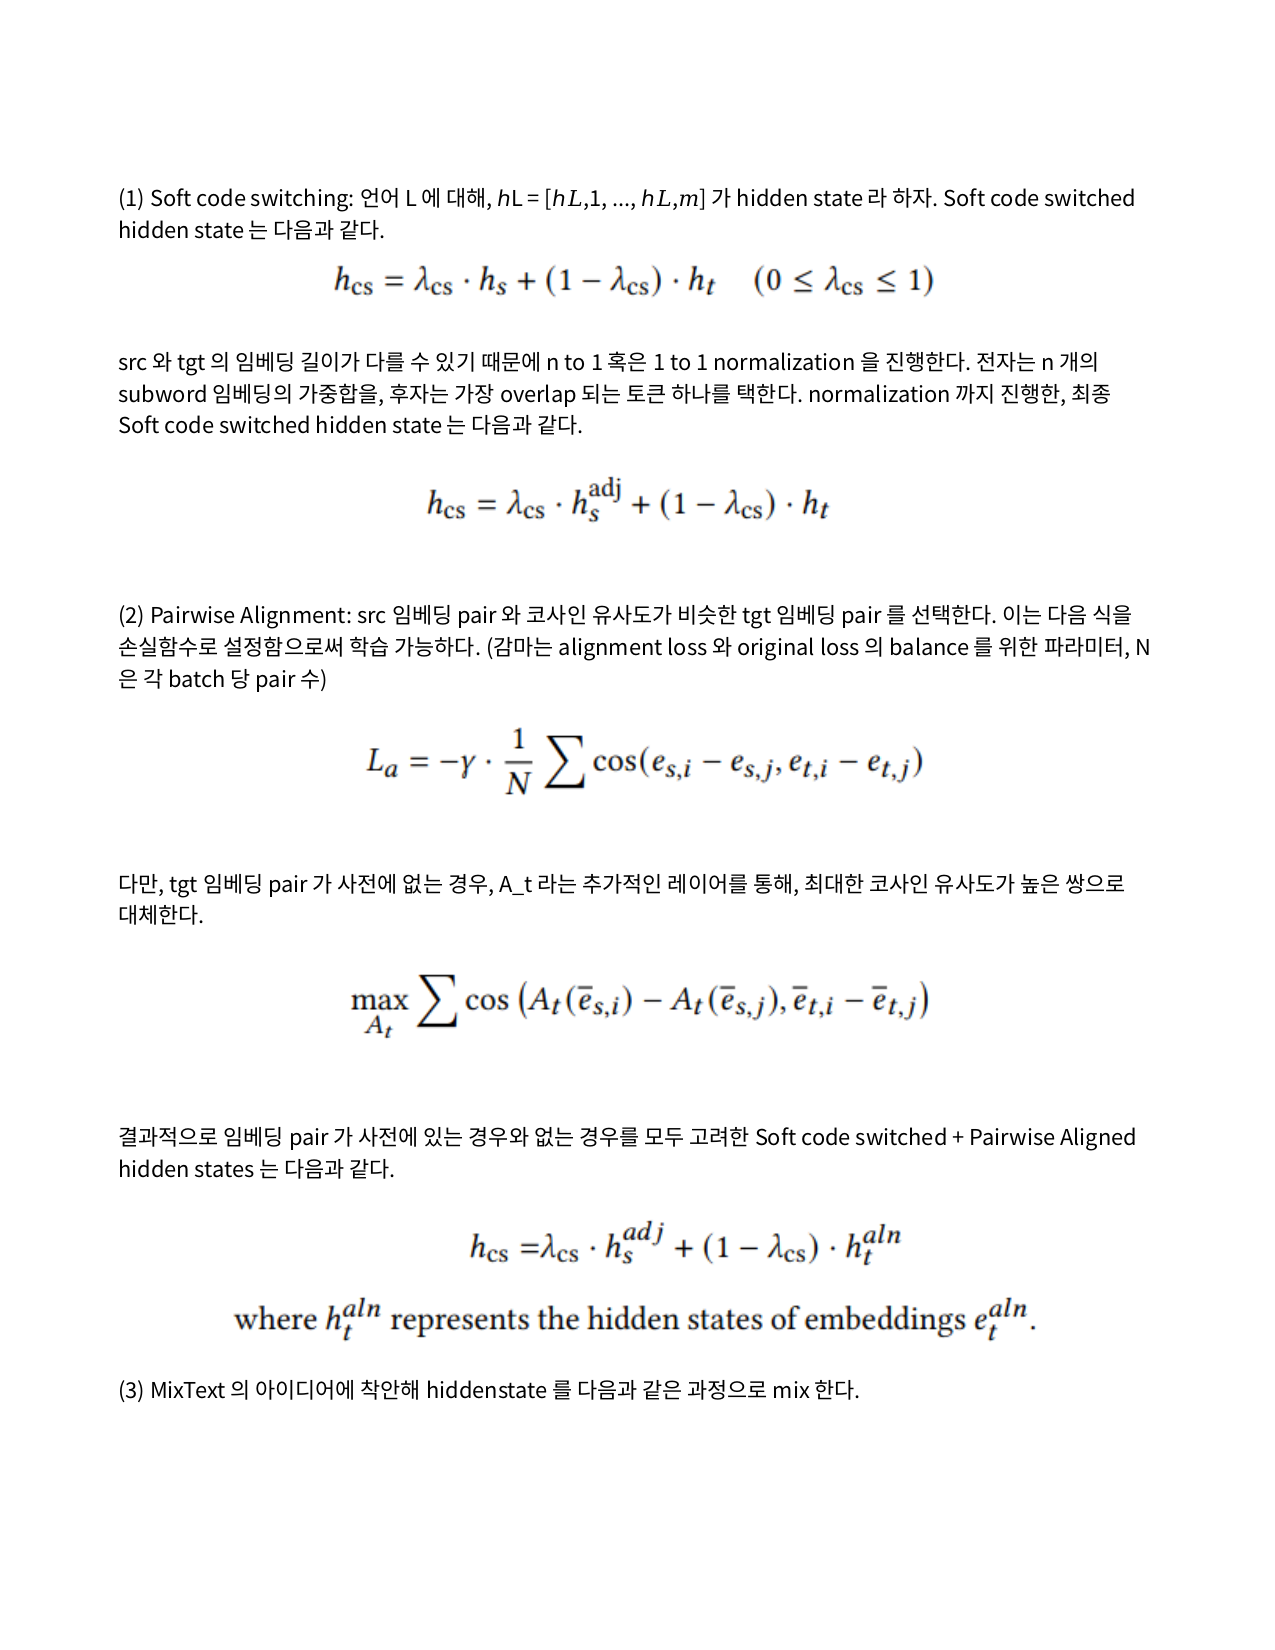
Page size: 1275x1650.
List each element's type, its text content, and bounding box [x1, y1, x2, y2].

text (2) Pairwise Alignment: src 임베딩 pair와 코사인 유사도가 비슷한 tgt 임베딩 pair를 선택한다. 이는 다음 식을 손실함수로 설정함으로써 학습 가능하다. (감마는 alignment loss와 original loss의 balance를 위한 파라미터, N은 각 batch 당 pair 수) [118, 598, 1157, 693]
picture [321, 244, 954, 314]
text 다만, tgt 임베딩 pair가 사전에 없는 경우, A_t라는 추가적인 레이어를 통해, 최대한 코사인 유사도가 높은 쌍으로 대체한다. [118, 867, 1157, 930]
text (1) Soft code switching: 언어 L에 대해, ℎL = [ℎ𝐿,1, ..., ℎ𝐿,𝑚] 가 hidden state라 하자. Soft code switched hidden state는 다음과 같다. [118, 181, 1157, 245]
picture [345, 725, 930, 804]
picture [322, 961, 953, 1057]
picture [399, 471, 876, 536]
picture [232, 1215, 1043, 1342]
text src와 tgt의 임베딩 길이가 다를 수 있기 때문에 n to 1 혹은 1 to 1 normalization을 진행한다. 전자는 n개의 subword 임베딩의 가중합을, 후자는 가장 overlap되는 토큰 하나를 택한다. normalization까지 진행한, 최종 Soft code switched hidden state는 다음과 같다. [118, 345, 1157, 440]
text 결과적으로 임베딩 pair가 사전에 있는 경우와 없는 경우를 모두 고려한 Soft code switched + Pairwise Aligned hidden states는 다음과 같다. [118, 1120, 1157, 1184]
text (3) MixText의 아이디어에 착안해 hiddenstate를 다음과 같은 과정으로 mix한다. [118, 1373, 1157, 1405]
